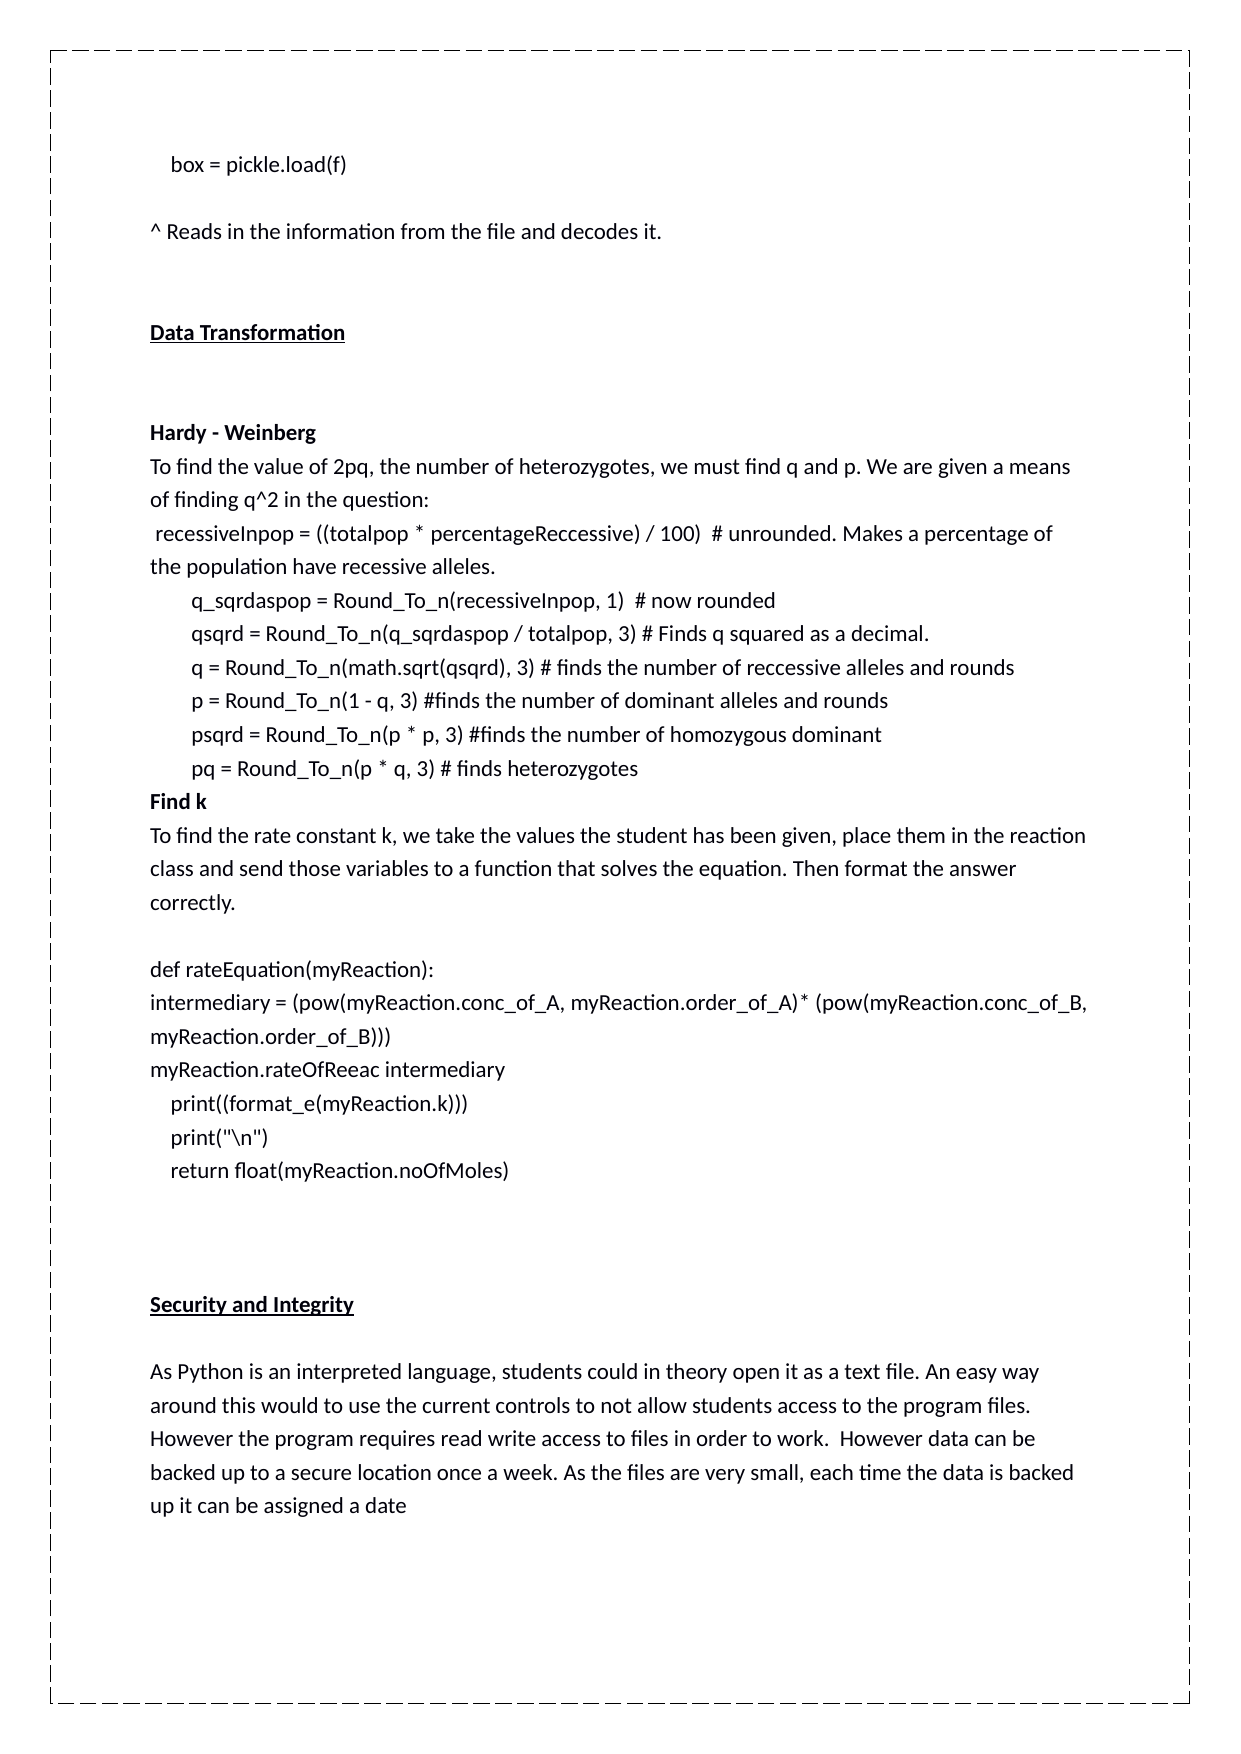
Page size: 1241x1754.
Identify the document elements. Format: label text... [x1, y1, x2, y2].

text qsqrd = Round_To_n(q_sqrdaspop / totalpop, 3) # Finds q squared as a decimal. [150, 619, 1090, 648]
text To find the rate constant k, we take the values the student has been given, place them in the reaction class and send those variables to a function that solves the equation. Then format the answer correctly. [150, 821, 1090, 916]
text Find k [150, 787, 1090, 815]
text To find the value of 2pq, the number of heterozygotes, we must find q and p. We are given a means of finding q^2 in the question: [150, 452, 1090, 513]
text pq = Round_To_n(p * q, 3) # finds heterozygotes [150, 754, 1090, 782]
text intermediary = (pow(myReaction.conc_of_A, myReaction.order_of_A)* (pow(myReaction.conc_of_B, myReaction.order_of_B))) [150, 988, 1090, 1050]
text print((format_e(myReaction.k))) [150, 1089, 1090, 1117]
text q_sqrdaspop = Round_To_n(recessiveInpop, 1) # now rounded [150, 586, 1090, 614]
text Security and Integrity [150, 1290, 1090, 1318]
text Data Transformation [150, 318, 1090, 346]
text def rateEquation(myReaction): [150, 955, 1090, 983]
text myReaction.rateOfReeac intermediary [150, 1056, 1090, 1084]
text psqrd = Round_To_n(p * p, 3) #finds the number of homozygous dominant [150, 720, 1090, 748]
text recessiveInpop = ((totalpop * percentageReccessive) / 100) # unrounded. Makes a percentage of the population have recessive alleles. [150, 519, 1090, 581]
text box = pickle.load(f) [150, 150, 1090, 178]
text return float(myReaction.noOfMoles) [150, 1156, 1090, 1184]
text p = Round_To_n(1 - q, 3) #finds the number of dominant alleles and rounds [150, 687, 1090, 715]
text q = Round_To_n(math.sqrt(qsqrd), 3) # finds the number of reccessive alleles and rounds [150, 653, 1090, 681]
text Hardy - Weinberg [150, 418, 1090, 446]
text print("\n") [150, 1123, 1090, 1151]
text As Python is an interpreted language, students could in theory open it as a text file. An easy way around this would to use the current controls to not allow students access to the program files. However the program requires read write access to files in order to work. However data can be backed up to a secure location once a week. As the files are very small, each time the data is backed up it can be assigned a date [150, 1357, 1090, 1520]
text ^ Reads in the information from the file and decodes it. [150, 217, 1090, 245]
